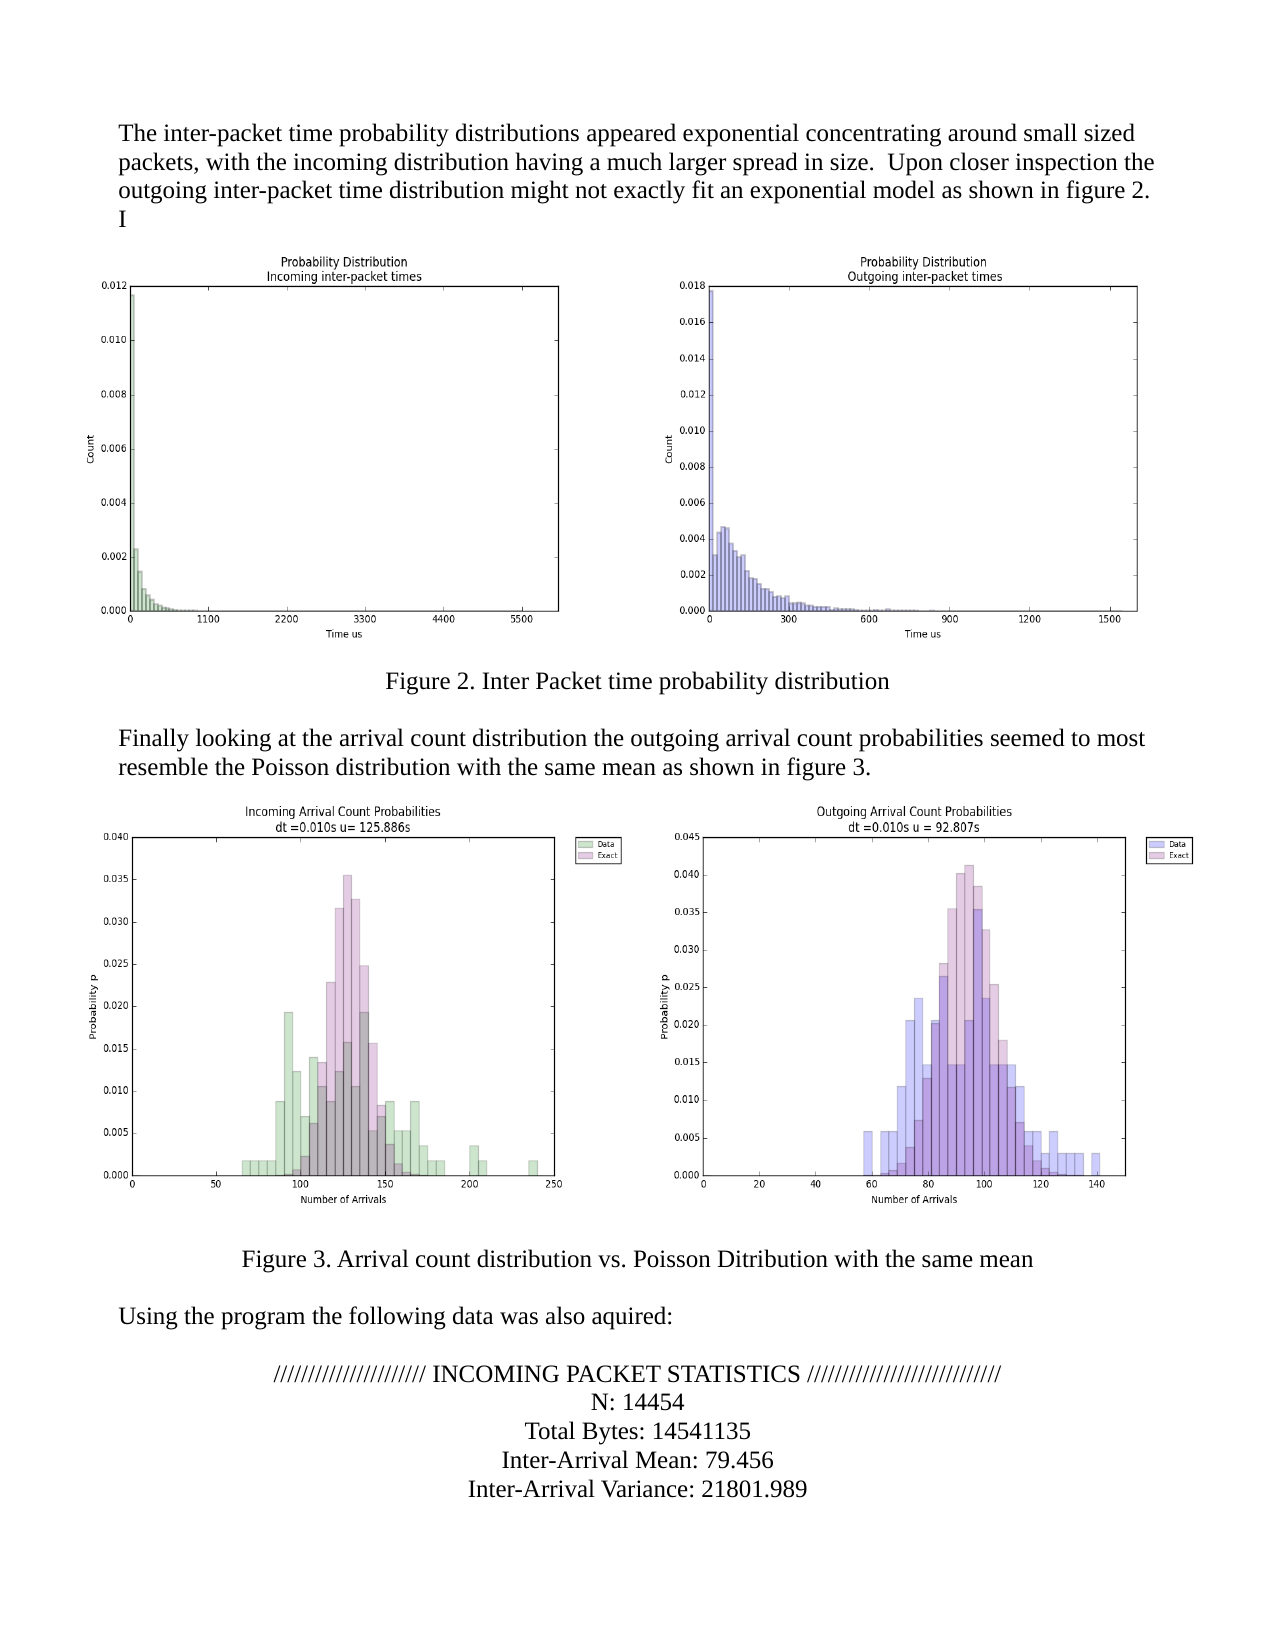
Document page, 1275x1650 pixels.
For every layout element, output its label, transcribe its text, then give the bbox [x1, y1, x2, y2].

text Inter-Arrival Variance: 21801.989 [118, 1474, 1157, 1502]
text ////////////////////// INCOMING PACKET STATISTICS //////////////////////////// [118, 1359, 1157, 1387]
text Finally looking at the arrival count distribution the outgoing arrival count probabilities seemed to most resemble the Poisson distribution with the same mean as shown in figure 3. [118, 723, 1157, 781]
picture [73, 233, 1202, 666]
picture [70, 781, 1205, 1215]
text Inter-Arrival Mean: 79.456 [118, 1445, 1157, 1474]
text The inter-packet time probability distributions appeared exponential concentrating around small sized packets, with the incoming distribution having a much larger spread in size. Upon closer inspection the outgoing inter-packet time distribution might not exactly fit an exponential model as shown in figure 2. I [118, 118, 1157, 233]
text Figure 3. Arrival count distribution vs. Poisson Ditribution with the same mean [118, 1244, 1157, 1272]
text Total Bytes: 14541135 [118, 1416, 1157, 1445]
text Using the program the following data was also aquired: [118, 1301, 1157, 1330]
text Figure 2. Inter Packet time probability distribution [118, 666, 1157, 695]
text N: 14454 [118, 1387, 1157, 1416]
